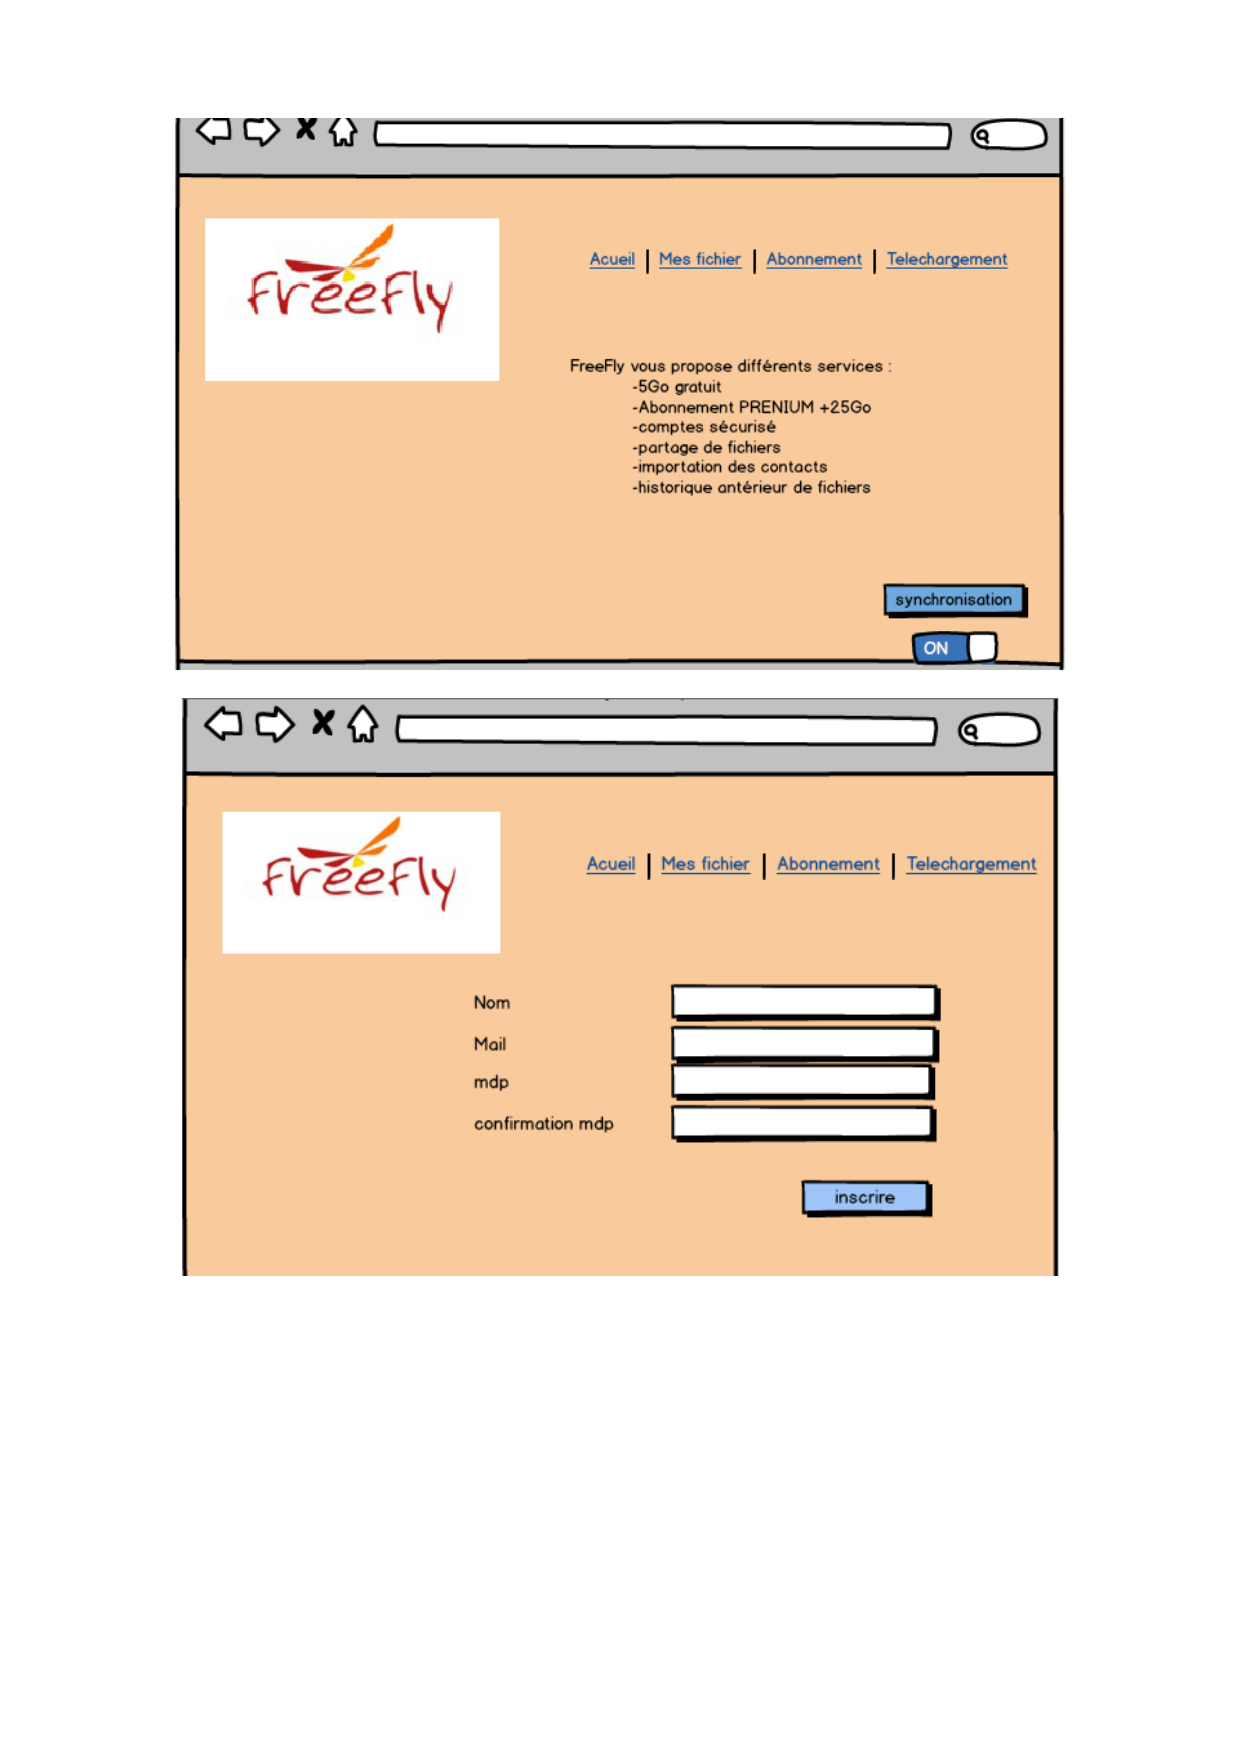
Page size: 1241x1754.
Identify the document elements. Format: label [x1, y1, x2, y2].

picture [173, 118, 1067, 670]
picture [181, 698, 1059, 1276]
